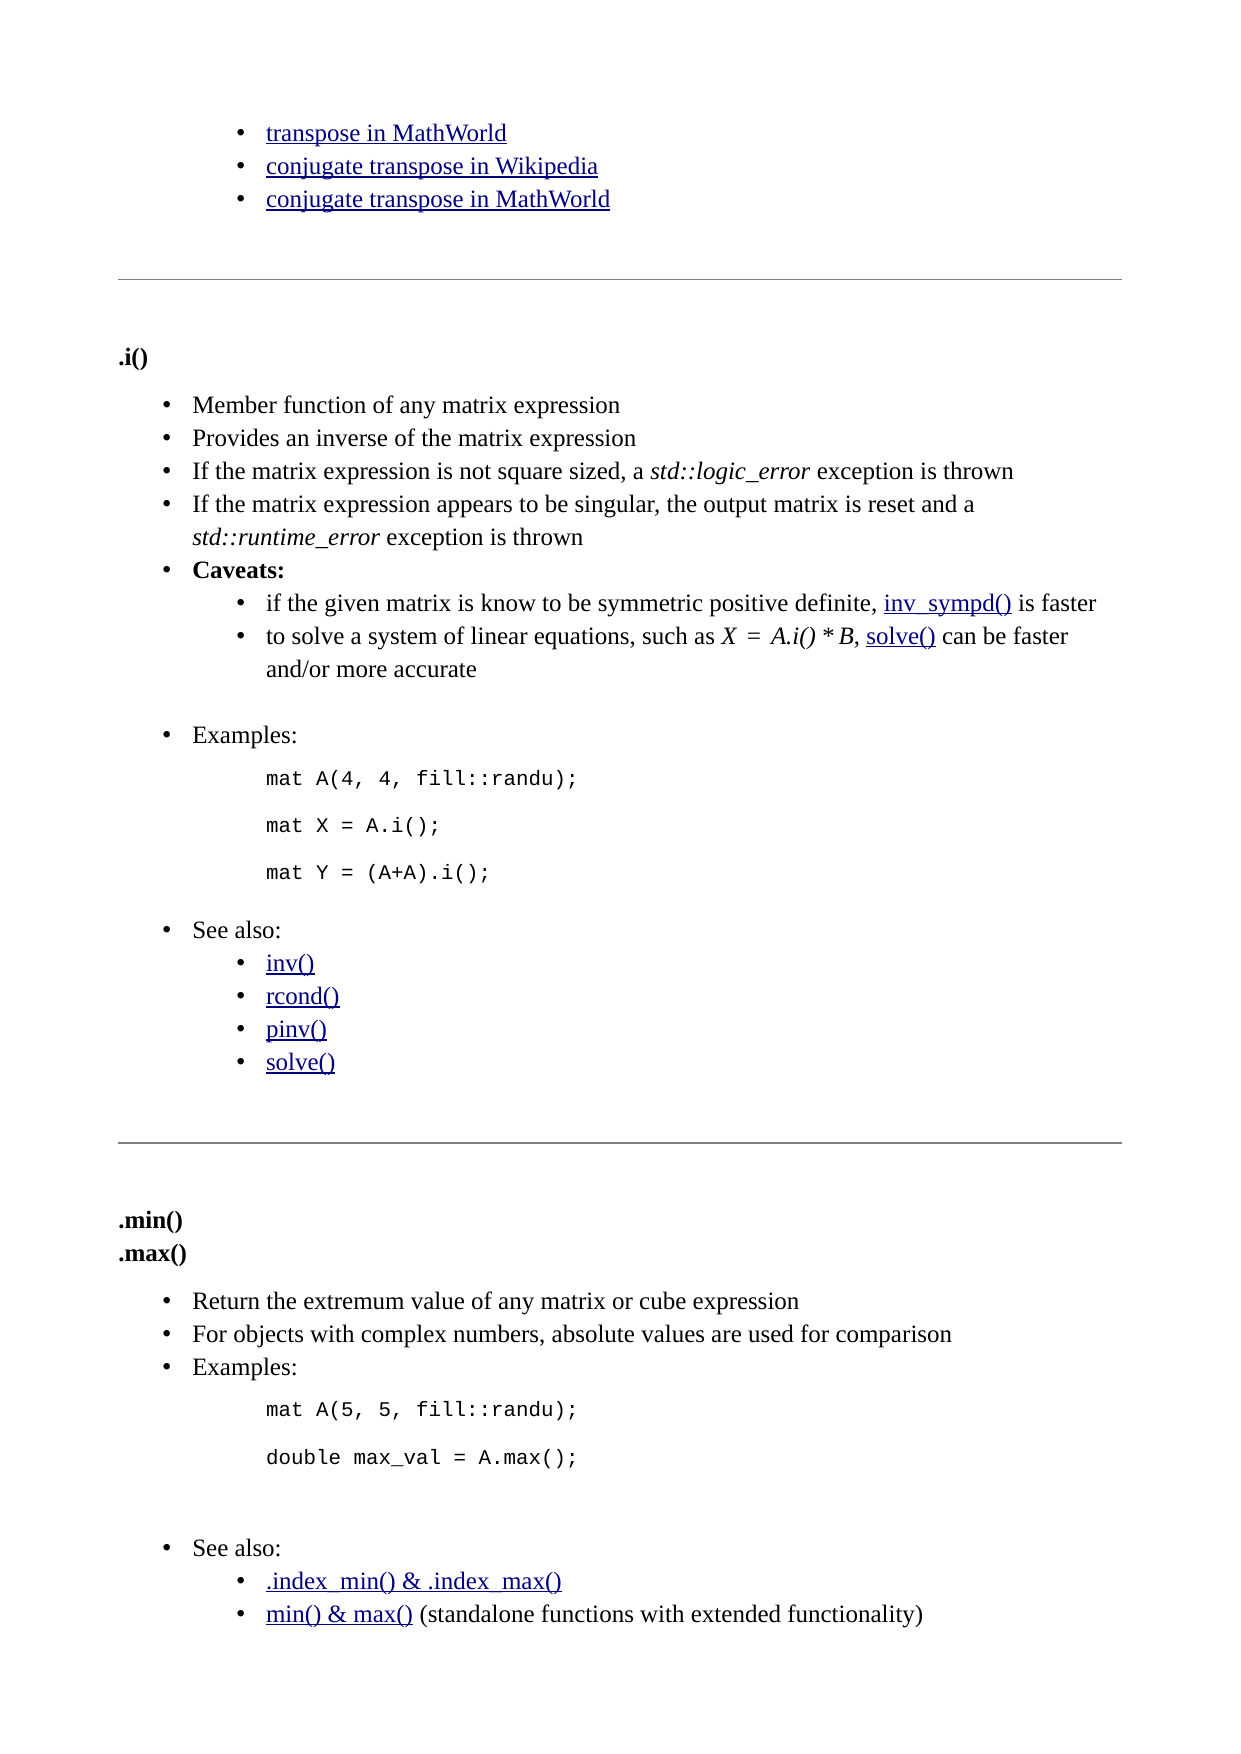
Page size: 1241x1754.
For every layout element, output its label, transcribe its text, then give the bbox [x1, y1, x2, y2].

list Examples: [162, 720, 1122, 749]
list Caveats: [162, 555, 1122, 583]
list pinv() [236, 1014, 1122, 1043]
list See also: [162, 1533, 1122, 1562]
text .i() [118, 342, 1122, 371]
list If the matrix expression is not square sized, a std::logic_error exception is thrown [162, 456, 1122, 484]
list For objects with complex numbers, absolute values are used for comparison [162, 1319, 1122, 1348]
list conjugate transpose in MathWorld [236, 184, 1122, 213]
list rcond() [236, 981, 1122, 1010]
list mat A(4, 4, fill::randu); [236, 767, 1122, 791]
list if the given matrix is know to be symmetric positive definite, inv_sympd() is faster [236, 588, 1122, 617]
list mat A(5, 5, fill::randu); [236, 1399, 1122, 1423]
list If the matrix expression appears to be singular, the output matrix is reset and a std::runtime_error exception is thrown [162, 489, 1122, 551]
list inv() [236, 948, 1122, 977]
list .index_min() & .index_max() [236, 1566, 1122, 1595]
list mat X = A.i(); [236, 815, 1122, 838]
list Examples: [162, 1352, 1122, 1381]
list solve() [236, 1047, 1122, 1076]
list transpose in MathWorld [236, 118, 1122, 147]
list Return the extremum value of any matrix or cube expression [162, 1286, 1122, 1314]
list Member function of any matrix expression [162, 390, 1122, 418]
list See also: [162, 915, 1122, 944]
list to solve a system of linear equations, such as X = A.i() * B, solve() can be faster and/or more accurate [236, 621, 1122, 683]
list mat Y = (A+A).i(); [236, 862, 1122, 886]
text .min() .max() [118, 1205, 1122, 1267]
list conjugate transpose in Wikipedia [236, 151, 1122, 180]
list Provides an inverse of the matrix expression [162, 423, 1122, 451]
list double max_val = A.max(); [236, 1447, 1122, 1470]
list min() & max() (standalone functions with extended functionality) [236, 1599, 1122, 1628]
